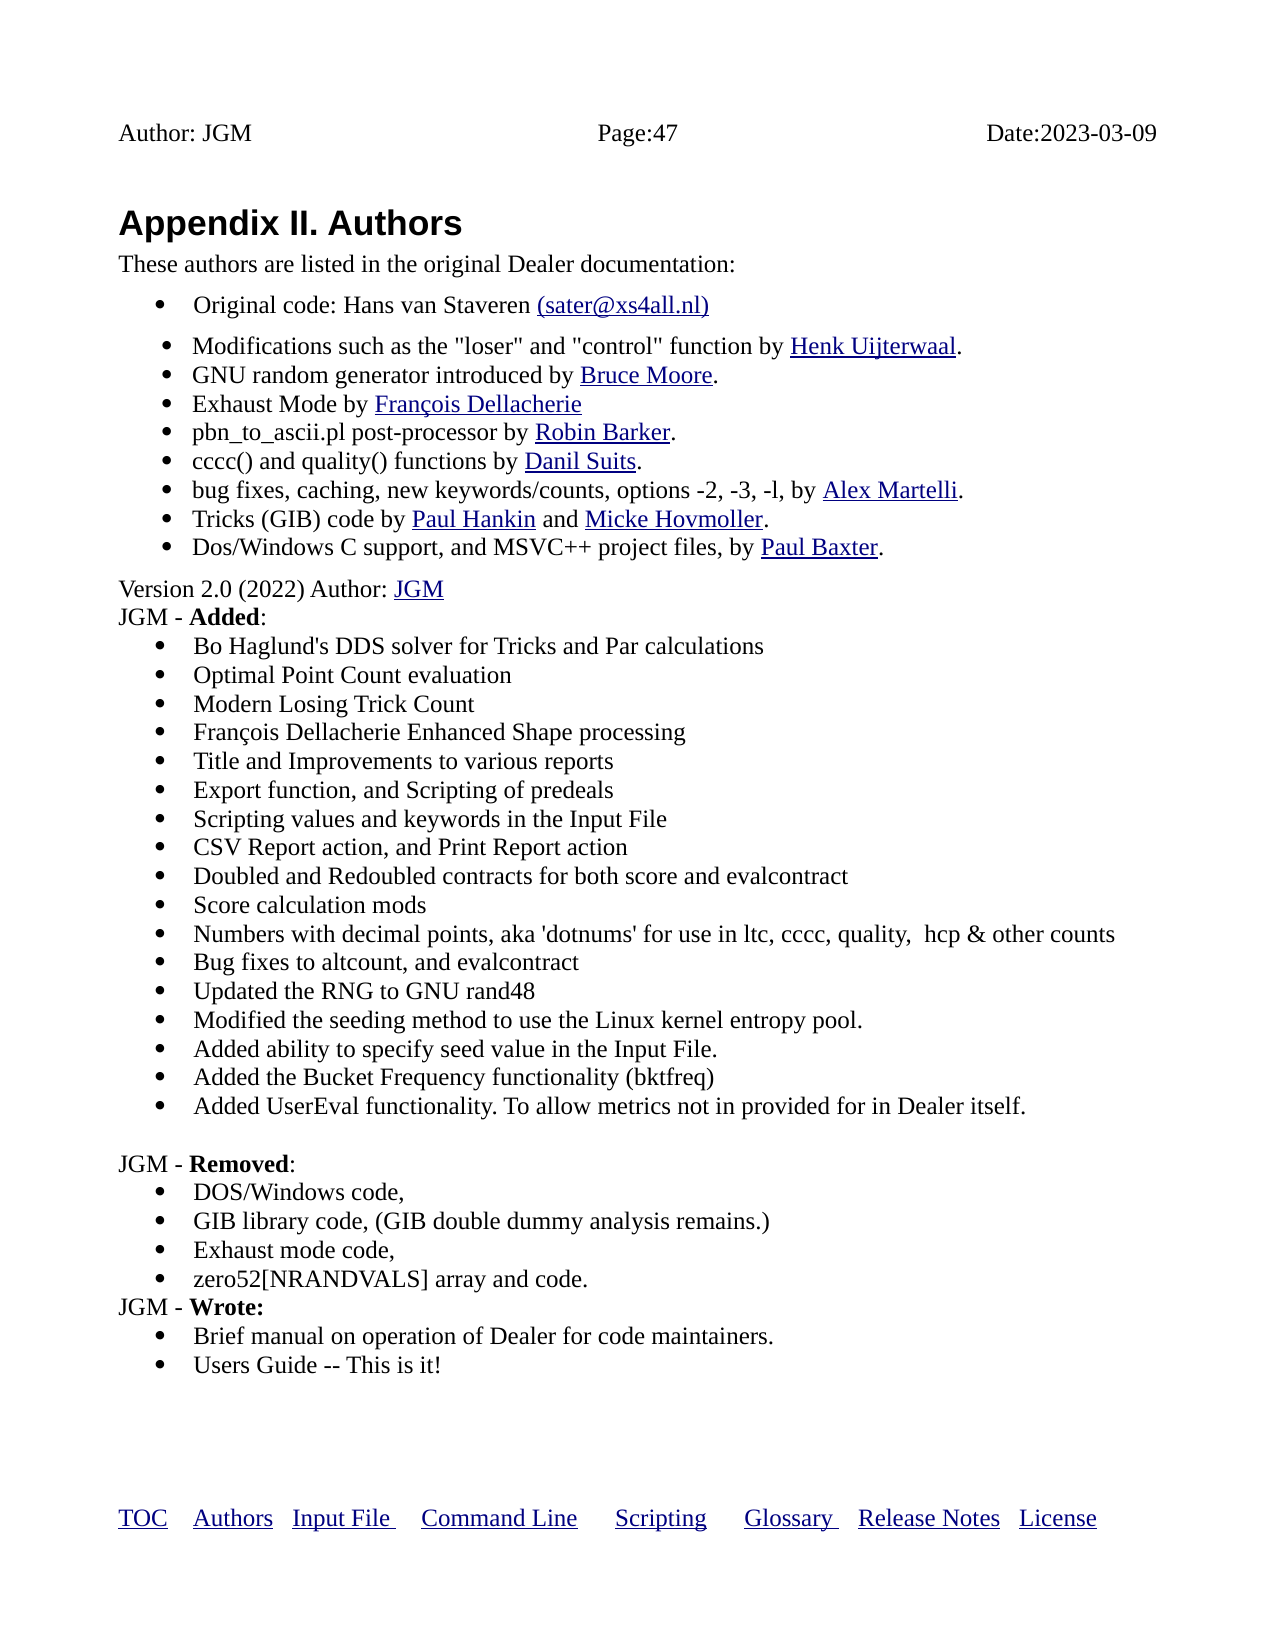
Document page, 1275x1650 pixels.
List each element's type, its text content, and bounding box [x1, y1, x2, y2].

list Numbers with decimal points, aka 'dotnums' for use in ltc, cccc, quality, hcp & other counts [156, 919, 1157, 947]
list Scripting values and keywords in the Input File [156, 804, 1157, 832]
list Exhaust mode code, [156, 1235, 1157, 1264]
list Added the Bucket Frequency functionality (bktfreq) [156, 1062, 1157, 1091]
list Modified the seeding method to use the Linux kernel entropy pool. [156, 1005, 1157, 1034]
text These authors are listed in the original Dealer documentation: [118, 249, 1157, 277]
subtitle Appendix II. Authors [118, 202, 1157, 243]
list Bo Haglund's DDS solver for Tricks and Par calculations [156, 631, 1157, 660]
text Version 2.0 (2022) Author: JGM [118, 574, 1157, 602]
list Brief manual on operation of Dealer for code maintainers. [156, 1321, 1157, 1350]
list pbn_to_ascii.pl post-processor by Robin Barker. [162, 417, 1157, 446]
list Tricks (GIB) code by Paul Hankin and Micke Hovmoller. [162, 504, 1157, 532]
list GIB library code, (GIB double dummy analysis remains.) [156, 1206, 1157, 1235]
list Doubled and Redoubled contracts for both score and evalcontract [156, 861, 1157, 890]
list zero52[NRANDVALS] array and code. [156, 1264, 1157, 1292]
list Added UserEval functionality. To allow metrics not in provided for in Dealer itself. [156, 1091, 1157, 1120]
text JGM - Wrote: [118, 1292, 1157, 1321]
list Modifications such as the "loser" and "control" function by Henk Uijterwaal. [162, 331, 1157, 360]
list Original code: Hans van Staveren (sater@xs4all.nl) [156, 290, 1157, 319]
list Bug fixes to altcount, and evalcontract [156, 947, 1157, 976]
list bug fixes, caching, new keywords/counts, options -2, -3, -l, by Alex Martelli. [162, 475, 1157, 504]
list Users Guide -- This is it! [156, 1350, 1157, 1379]
text JGM - Removed: [118, 1149, 1157, 1177]
text JGM - Added: [118, 602, 1157, 631]
list DOS/Windows code, [156, 1177, 1157, 1206]
list Title and Improvements to various reports [156, 746, 1157, 775]
list CSV Report action, and Print Report action [156, 832, 1157, 861]
list Optimal Point Count evaluation [156, 660, 1157, 689]
list Added ability to specify seed value in the Input File. [156, 1034, 1157, 1062]
list GNU random generator introduced by Bruce Moore. [162, 360, 1157, 389]
list Score calculation mods [156, 890, 1157, 919]
list Modern Losing Trick Count [156, 689, 1157, 717]
list Dos/Windows C support, and MSVC++ project files, by Paul Baxter. [162, 532, 1157, 561]
list François Dellacherie Enhanced Shape processing [156, 717, 1157, 746]
list Exhaust Mode by François Dellacherie [162, 389, 1157, 417]
list Updated the RNG to GNU rand48 [156, 976, 1157, 1005]
list cccc() and quality() functions by Danil Suits. [162, 446, 1157, 475]
list Export function, and Scripting of predeals [156, 775, 1157, 804]
